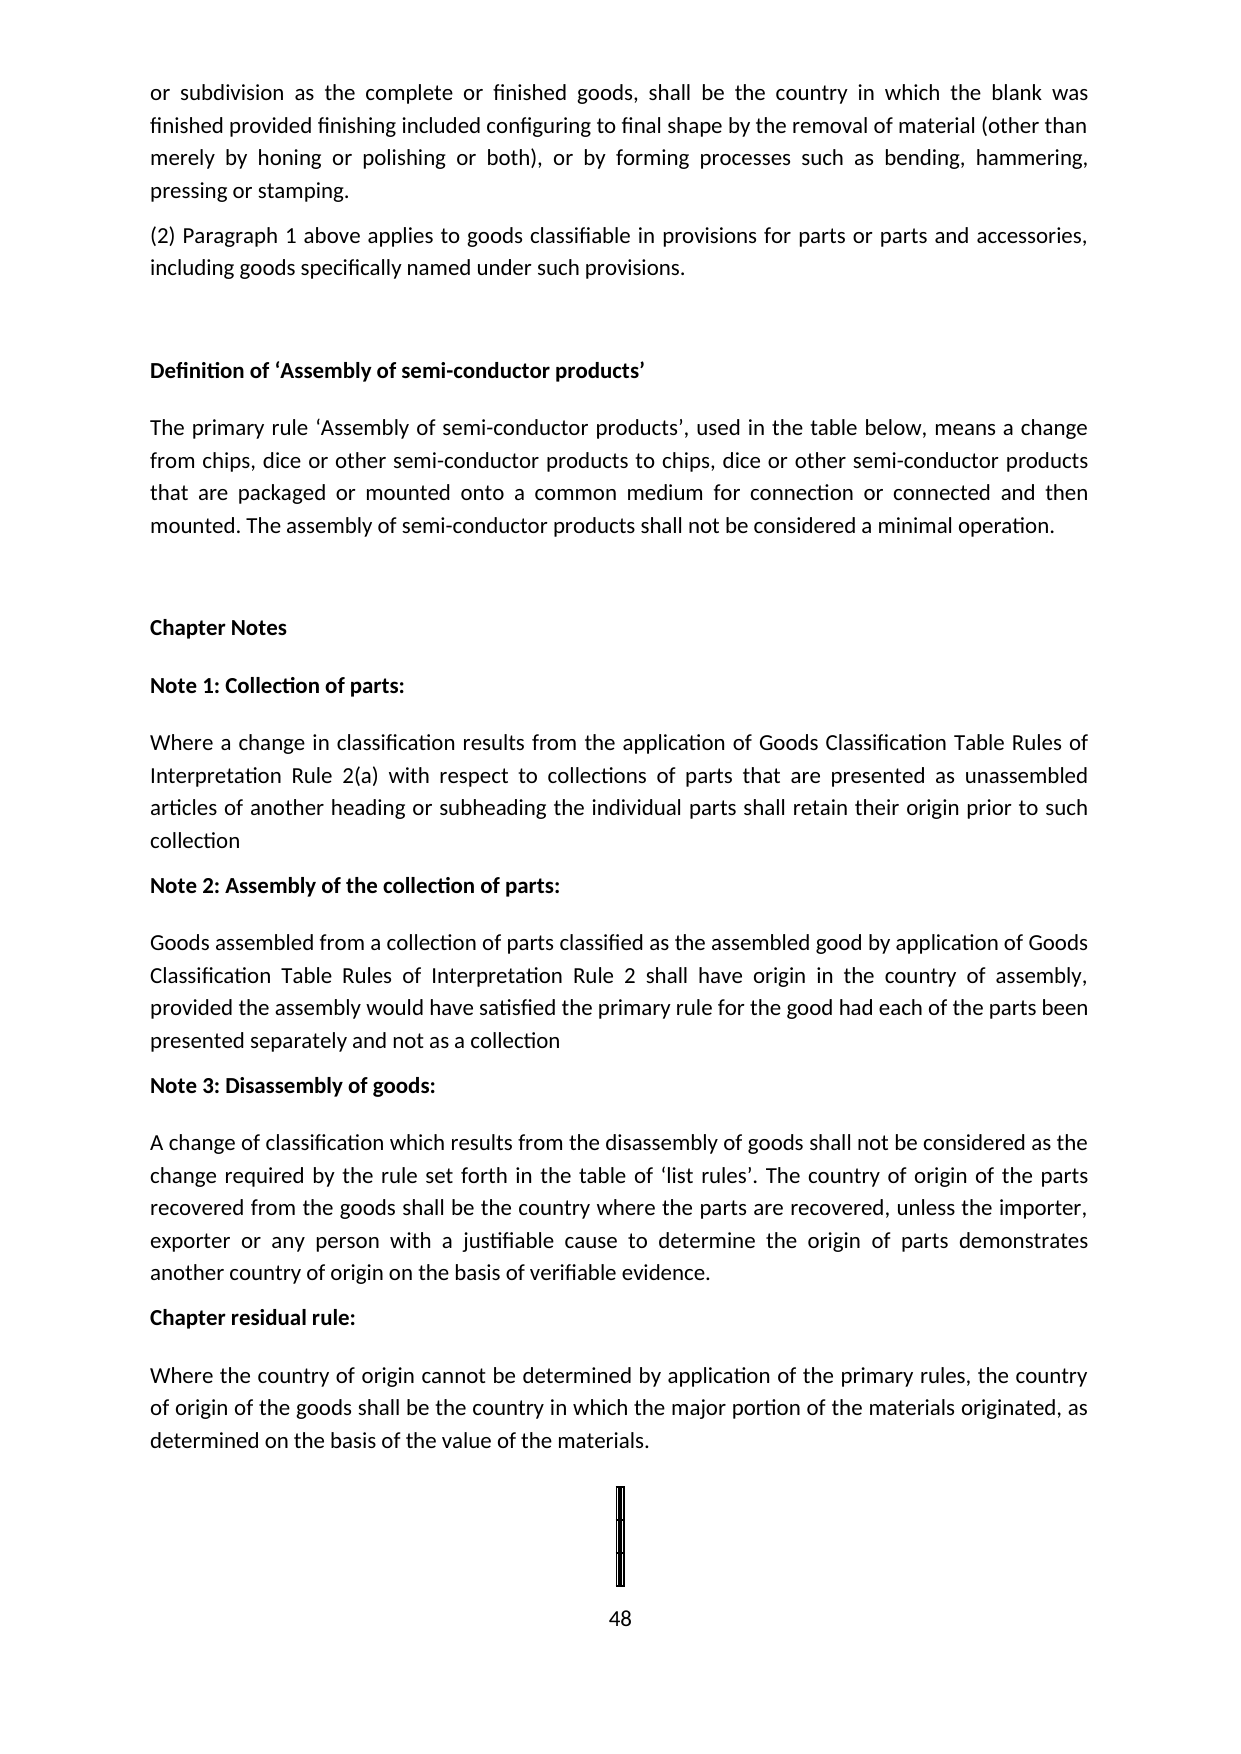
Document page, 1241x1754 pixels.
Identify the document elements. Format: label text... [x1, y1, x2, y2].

title Definition of ‘Assembly of semi-conductor products’ [150, 351, 1090, 384]
text A change of classification which results from the disassembly of goods shall not be considered as the change required by the rule set forth in the table of ‘list rules’. The country of origin of the parts recovered from the goods shall be the country where the parts are recovered, unless the importer, exporter or any person with a justifiable cause to determine the origin of parts demonstrates another country of origin on the basis of verifiable evidence. [150, 1124, 1090, 1286]
title Note 1: Collection of parts: [150, 666, 1090, 699]
text Where the country of origin cannot be determined by application of the primary rules, the country of origin of the goods shall be the country in which the major portion of the materials originated, as determined on the basis of the value of the materials. [150, 1356, 1090, 1454]
title Note 2: Assembly of the collection of parts: [150, 866, 1090, 899]
text or subdivision as the complete or finished goods, shall be the country in which the blank was finished provided finishing included configuring to final shape by the removal of material (other than merely by honing or polishing or both), or by forming processes such as bending, hammering, pressing or stamping. [150, 74, 1090, 204]
title Chapter residual rule: [150, 1299, 1090, 1331]
text (2) Paragraph 1 above applies to goods classifiable in provisions for parts or parts and accessories, including goods specifically named under such provisions. [150, 216, 1090, 281]
text The primary rule ‘Assembly of semi-conductor products’, used in the table below, means a change from chips, dice or other semi-conductor products to chips, dice or other semi-conductor products that are packaged or mounted onto a common medium for connection or connected and then mounted. The assembly of semi-conductor products shall not be considered a minimal operation. [150, 409, 1090, 539]
text Goods assembled from a collection of parts classified as the assembled good by application of Goods Classification Table Rules of Interpretation Rule 2 shall have origin in the country of assembly, provided the assembly would have satisfied the primary rule for the good had each of the parts been presented separately and not as a collection [150, 924, 1090, 1054]
text Where a change in classification results from the application of Goods Classification Table Rules of Interpretation Rule 2(a) with respect to collections of parts that are presented as unassembled articles of another heading or subheading the individual parts shall retain their origin prior to such collection [150, 724, 1090, 854]
title Chapter Notes [150, 609, 1090, 641]
title Note 3: Disassembly of goods: [150, 1066, 1090, 1099]
